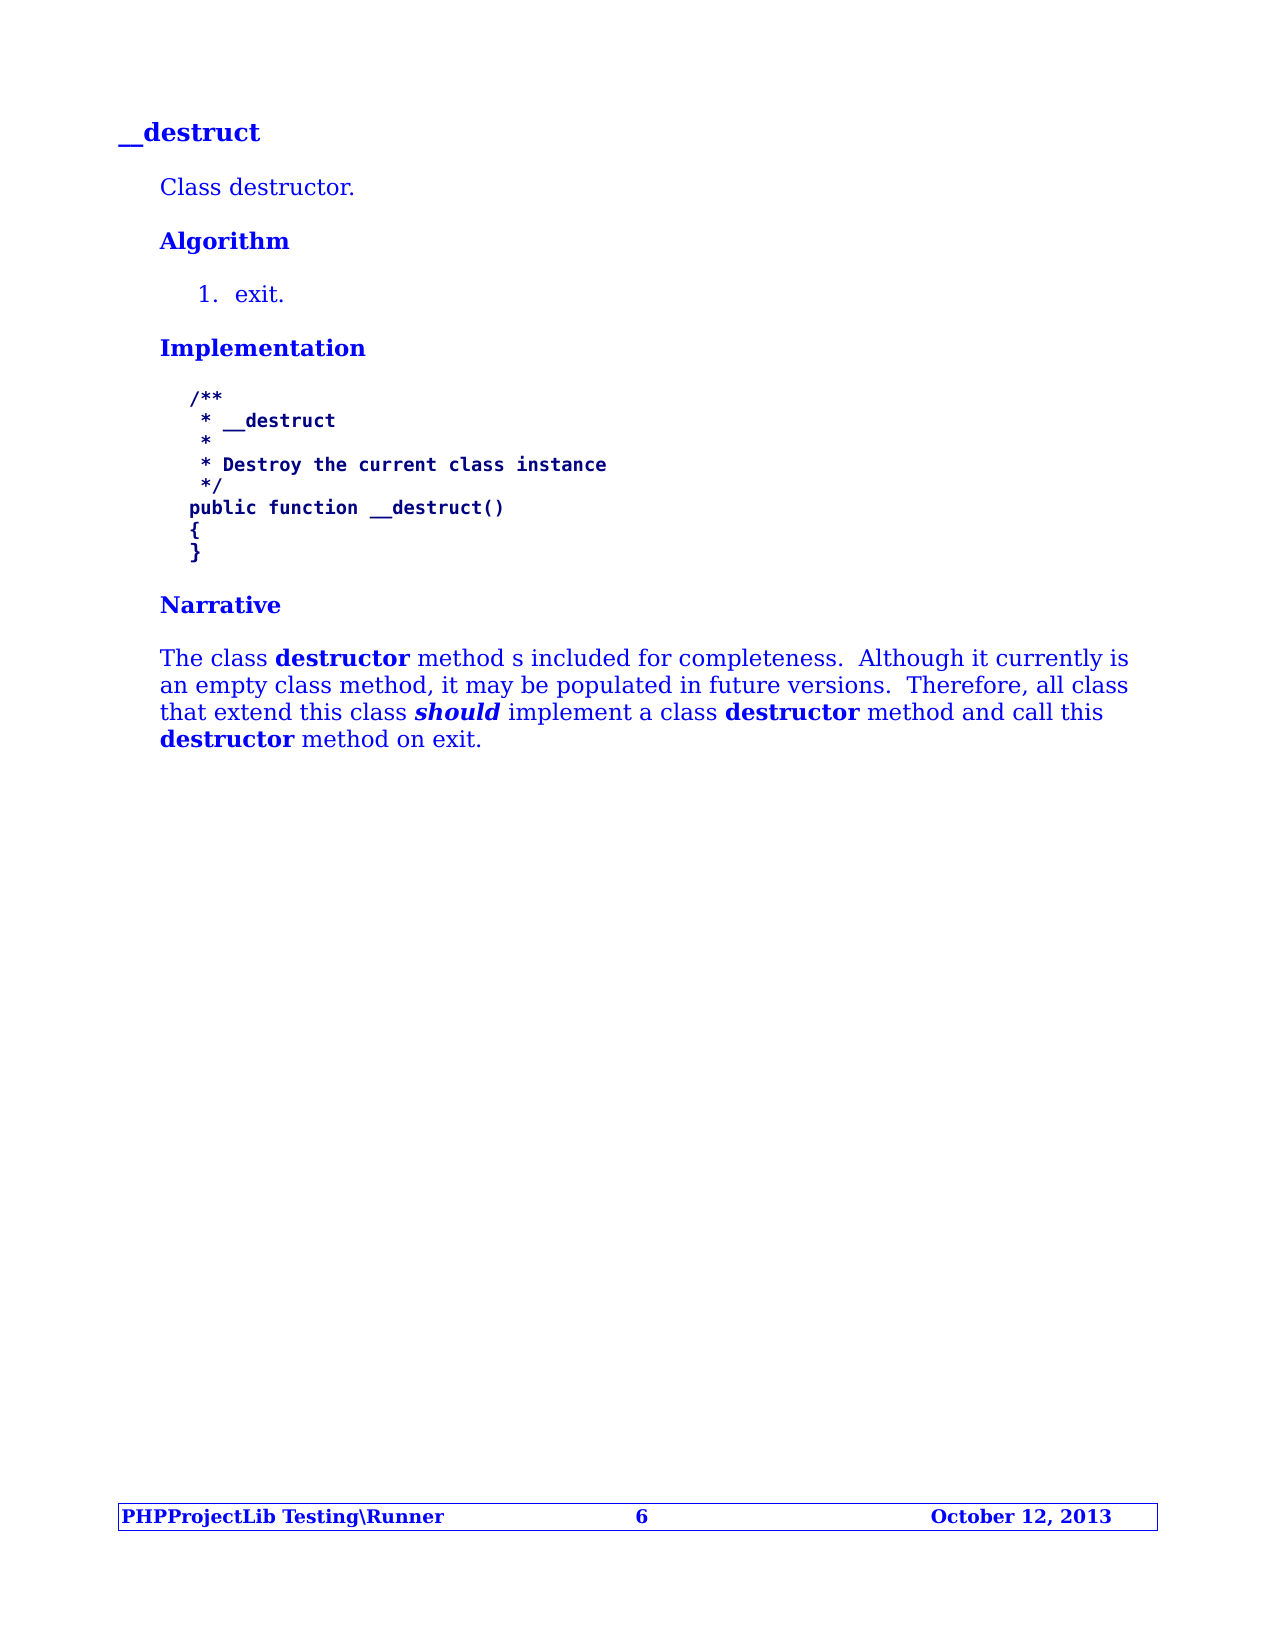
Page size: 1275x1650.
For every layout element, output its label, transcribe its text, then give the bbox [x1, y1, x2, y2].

text Implementation [159, 334, 1157, 361]
list * Destroy the current class instance [189, 453, 1157, 475]
text Algorithm [159, 227, 1157, 254]
list public function __destruct() [189, 497, 1157, 519]
list * [189, 432, 1157, 453]
list /** [189, 388, 1157, 410]
list * __destruct [189, 410, 1157, 432]
text Class destructor. [159, 174, 1157, 201]
list exit. [197, 281, 1157, 308]
title __destruct [118, 118, 1157, 147]
list { [189, 519, 1157, 541]
list */ [189, 475, 1157, 497]
text The class destructor method s included for completeness. Although it currently is an empty class method, it may be populated in future versions. Therefore, all class that extend this class should implement a class destructor method and call this destructor method on exit. [159, 645, 1157, 753]
list } [189, 541, 1157, 565]
text Narrative [159, 592, 1157, 618]
